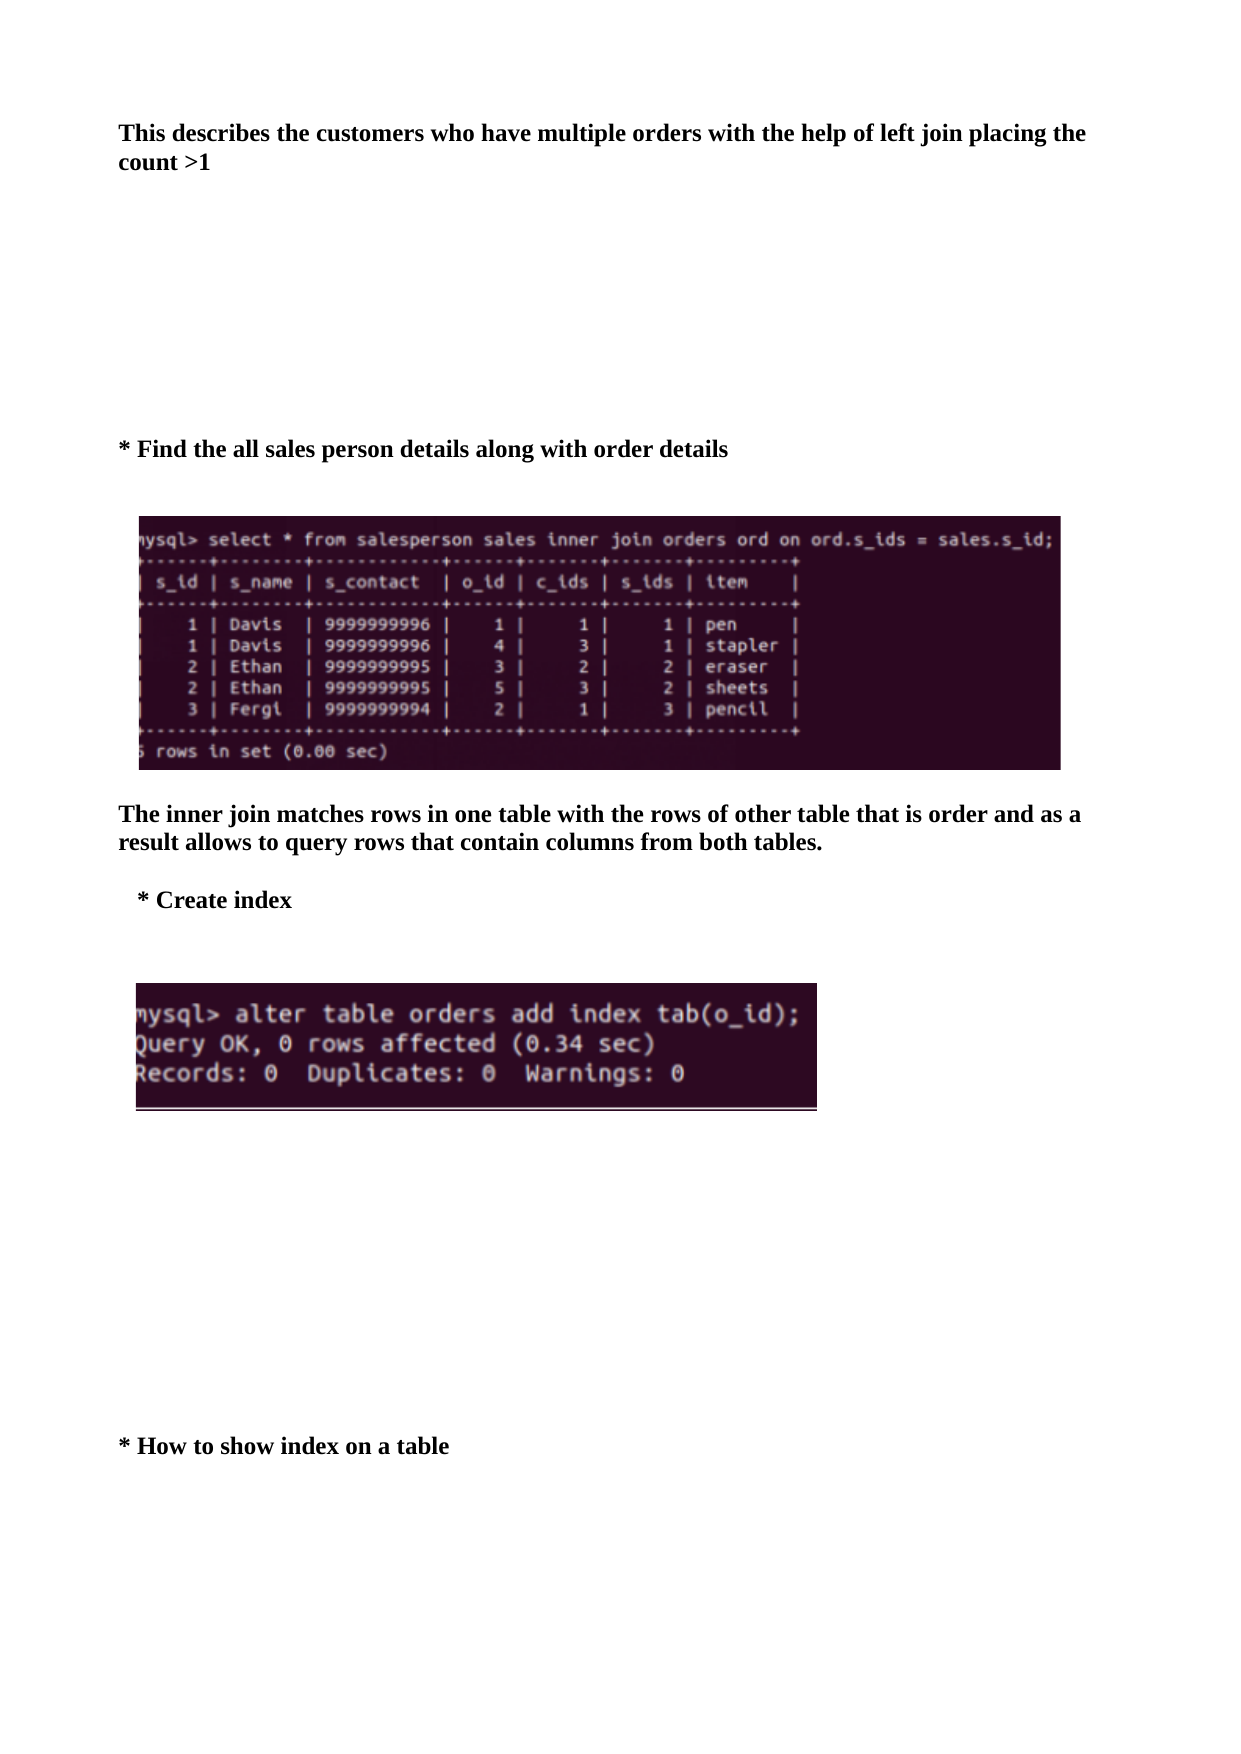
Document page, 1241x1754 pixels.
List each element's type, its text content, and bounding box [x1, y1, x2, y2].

text * How to show index on a table [118, 1431, 1122, 1460]
text The inner join matches rows in one table with the rows of other table that is order and as a result allows to query rows that contain columns from both tables. [118, 799, 1122, 856]
picture [138, 516, 1061, 770]
picture [135, 983, 817, 1111]
text This describes the customers who have multiple orders with the help of left join placing the count >1 [118, 118, 1122, 176]
text * Find the all sales person details along with order details [118, 434, 1122, 463]
text * Create index [118, 885, 1122, 914]
